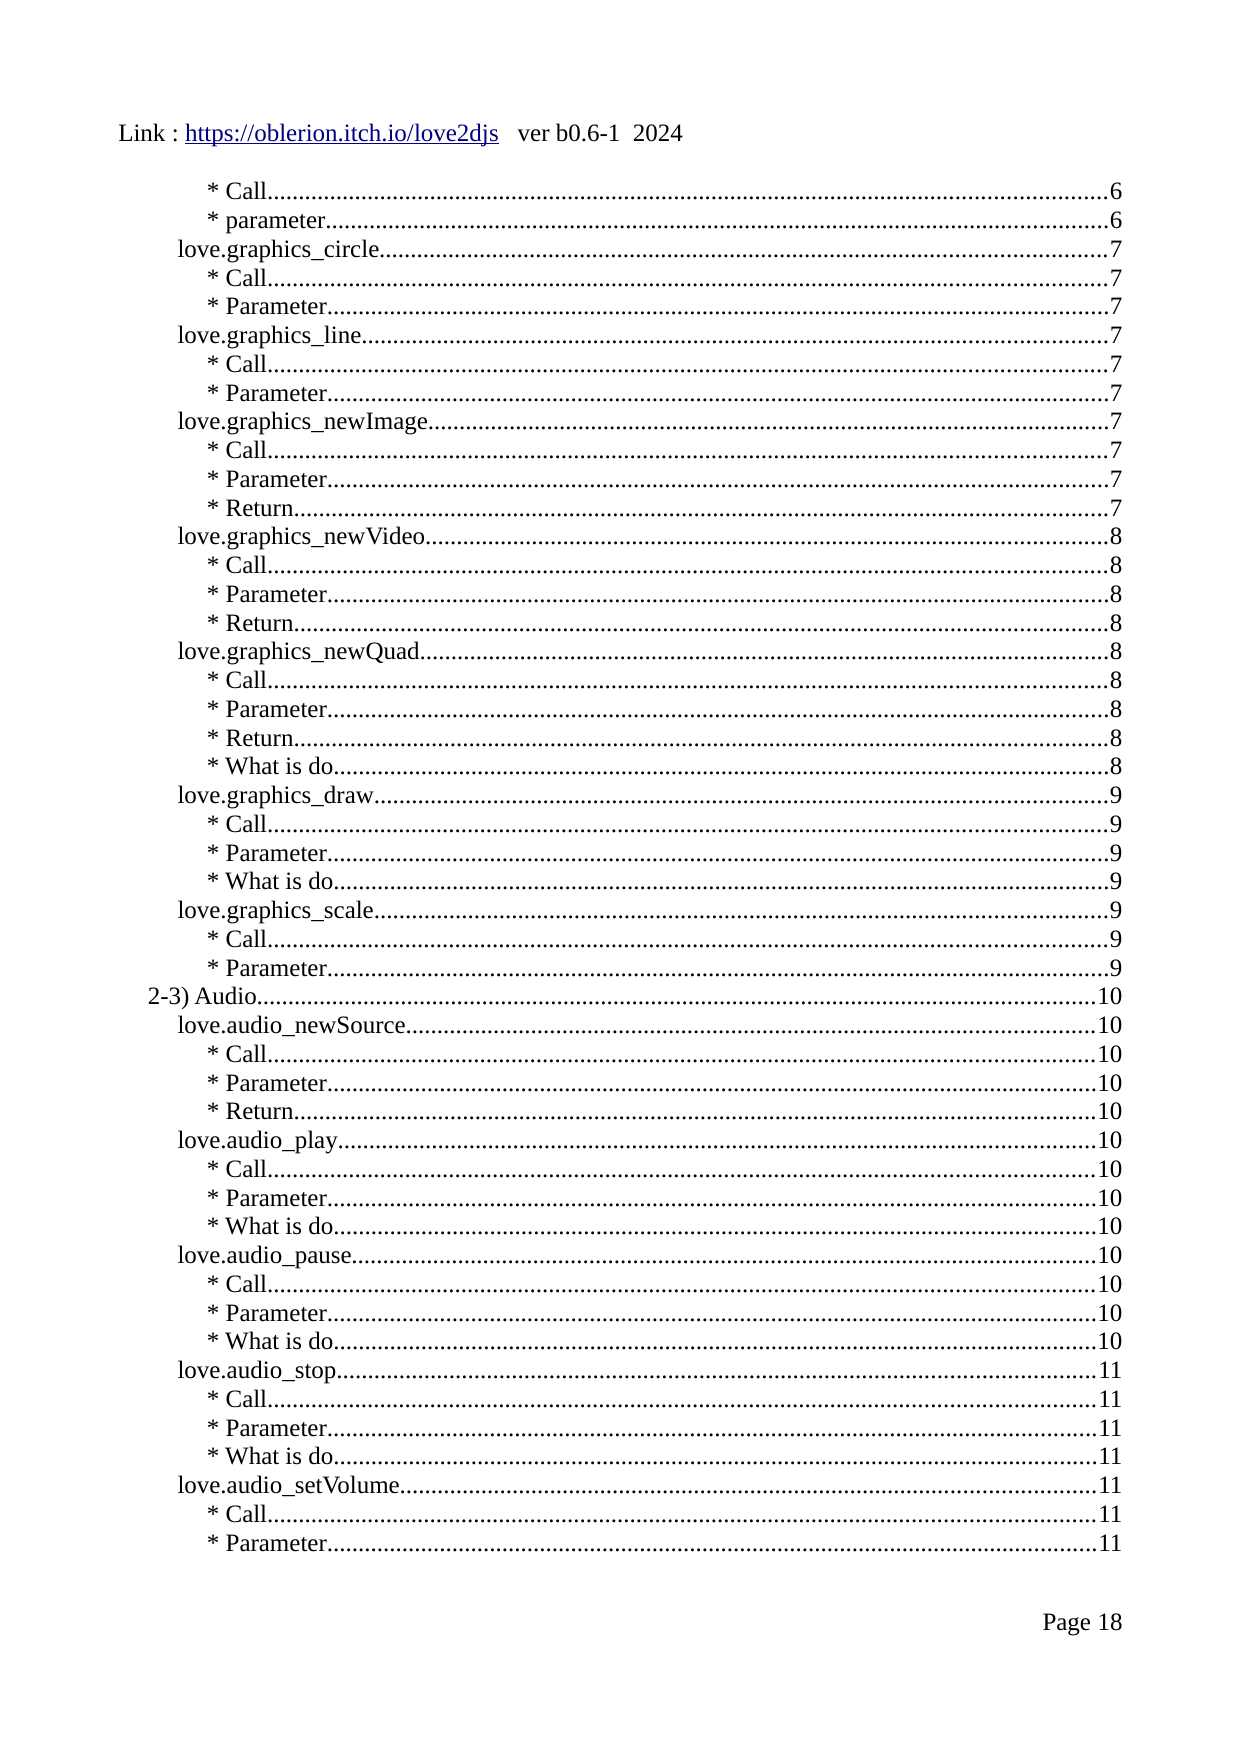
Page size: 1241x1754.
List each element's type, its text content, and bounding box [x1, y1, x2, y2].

text * Parameter 11 [207, 1528, 1122, 1556]
text * Call 10 [207, 1039, 1122, 1068]
text * Parameter 10 [207, 1068, 1122, 1096]
text * What is do 10 [207, 1211, 1122, 1240]
text * Return 7 [207, 493, 1122, 521]
text * Call 10 [207, 1154, 1122, 1183]
text * Return 8 [207, 608, 1122, 636]
text * Parameter 8 [207, 579, 1122, 608]
text * Return 10 [207, 1096, 1122, 1125]
text love.graphics_line 7 [177, 320, 1122, 349]
text * Parameter 10 [207, 1298, 1122, 1326]
text * Parameter 11 [207, 1413, 1122, 1441]
text * Call 9 [207, 924, 1122, 953]
text * Call 6 [207, 176, 1122, 205]
text * What is do 9 [207, 866, 1122, 895]
text love.graphics_newQuad 8 [177, 636, 1122, 665]
text love.graphics_newVideo 8 [177, 521, 1122, 550]
text * Call 10 [207, 1269, 1122, 1298]
text * Call 8 [207, 665, 1122, 694]
text love.graphics_circle 7 [177, 234, 1122, 263]
text * Parameter 10 [207, 1183, 1122, 1211]
text * What is do 10 [207, 1326, 1122, 1355]
text 2-3) Audio 10 [148, 981, 1122, 1010]
text * Call 9 [207, 809, 1122, 838]
text love.graphics_draw 9 [177, 780, 1122, 809]
text * Parameter 7 [207, 464, 1122, 493]
text * What is do 11 [207, 1441, 1122, 1470]
text love.audio_newSource 10 [177, 1010, 1122, 1039]
text love.graphics_newImage 7 [177, 406, 1122, 435]
text * Return 8 [207, 723, 1122, 751]
text * parameter 6 [207, 205, 1122, 234]
text * Call 11 [207, 1384, 1122, 1413]
text * Call 7 [207, 263, 1122, 291]
text * Parameter 8 [207, 694, 1122, 723]
text love.audio_stop 11 [177, 1355, 1122, 1384]
text * Call 7 [207, 435, 1122, 464]
text * Call 7 [207, 349, 1122, 378]
text * Parameter 7 [207, 378, 1122, 406]
text * Call 8 [207, 550, 1122, 579]
text * Parameter 9 [207, 953, 1122, 981]
text * Parameter 9 [207, 838, 1122, 866]
text love.audio_pause 10 [177, 1240, 1122, 1269]
text love.audio_setVolume 11 [177, 1470, 1122, 1499]
text * Parameter 7 [207, 291, 1122, 320]
text love.graphics_scale 9 [177, 895, 1122, 924]
text * Call 11 [207, 1499, 1122, 1528]
text * What is do 8 [207, 751, 1122, 780]
text love.audio_play 10 [177, 1125, 1122, 1154]
